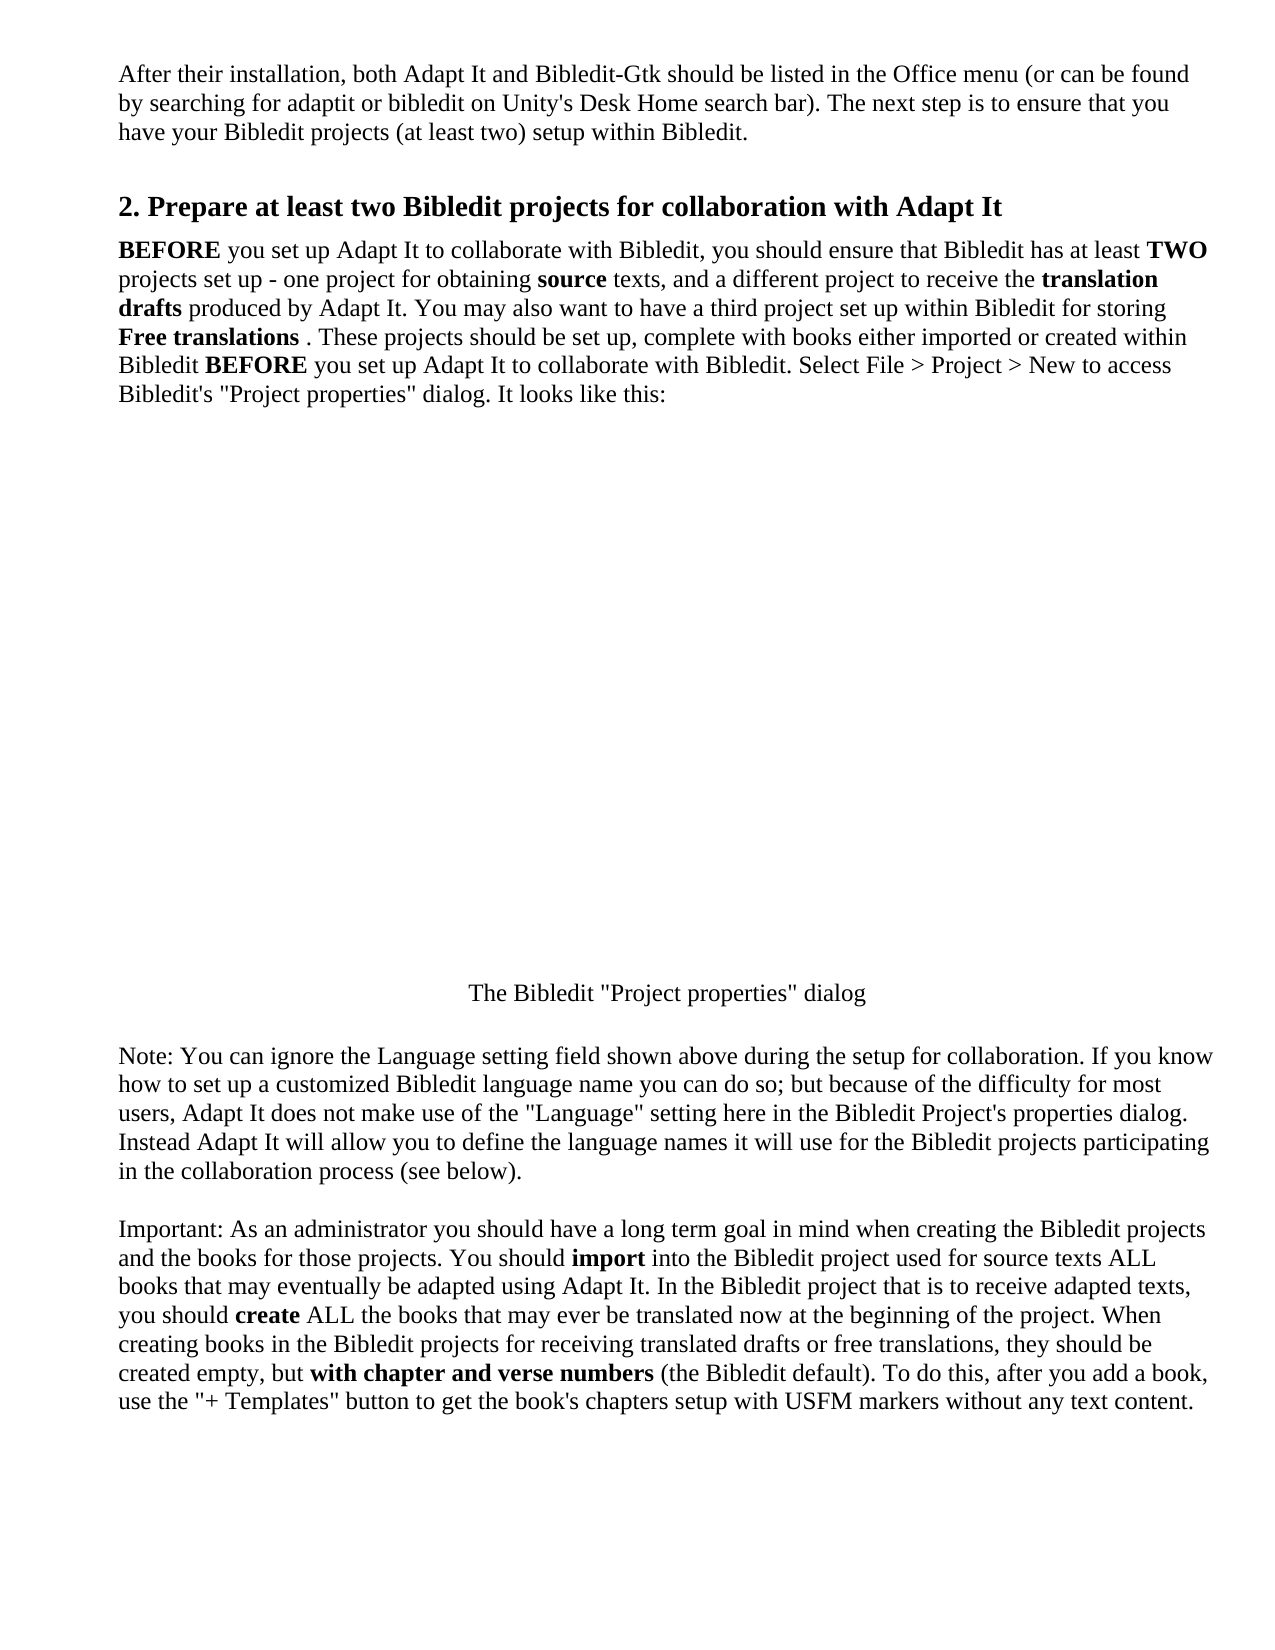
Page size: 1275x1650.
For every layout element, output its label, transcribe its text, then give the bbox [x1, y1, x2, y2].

text BEFORE you set up Adapt It to collaborate with Bibledit, you should ensure that Bibledit has at least TWO projects set up - one project for obtaining source texts, and a different project to receive the translation drafts produced by Adapt It. You may also want to have a third project set up within Bibledit for storing Free translations . These projects should be set up, complete with books either imported or created within Bibledit BEFORE you set up Adapt It to collaborate with Bibledit. Select File > Project > New to access Bibledit's "Project properties" dialog. It looks like this: [118, 235, 1216, 408]
table_header [345, 438, 989, 973]
table_cell The Bibledit "Project properties" dialog [345, 973, 989, 1041]
subtitle 2. Prepare at least two Bibledit projects for collaboration with Adapt It [118, 189, 1216, 223]
text Note: You can ignore the Language setting field shown above during the setup for collaboration. If you know how to set up a customized Bibledit language name you can do so; but because of the difficulty for most users, Adapt It does not make use of the "Language" setting here in the Bibledit Project's properties dialog. Instead Adapt It will allow you to define the language names it will use for the Bibledit projects participating in the collaboration process (see below). [118, 1041, 1216, 1184]
text After their installation, both Adapt It and Bibledit-Gtk should be listed in the Office menu (or can be found by searching for adaptit or bibledit on Unity's Desk Home search bar). The next step is to ensure that you have your Bibledit projects (at least two) setup within Bibledit. [118, 59, 1216, 145]
text Important: As an administrator you should have a long term goal in mind when creating the Bibledit projects and the books for those projects. You should import into the Bibledit project used for source texts ALL books that may eventually be adapted using Adapt It. In the Bibledit project that is to receive adapted texts, you should create ALL the books that may ever be translated now at the beginning of the project. When creating books in the Bibledit projects for receiving translated drafts or free translations, they should be created empty, but with chapter and verse numbers (the Bibledit default). To do this, after you add a book, use the "+ Templates" button to get the book's chapters setup with USFM markers without any text content. [118, 1214, 1216, 1415]
